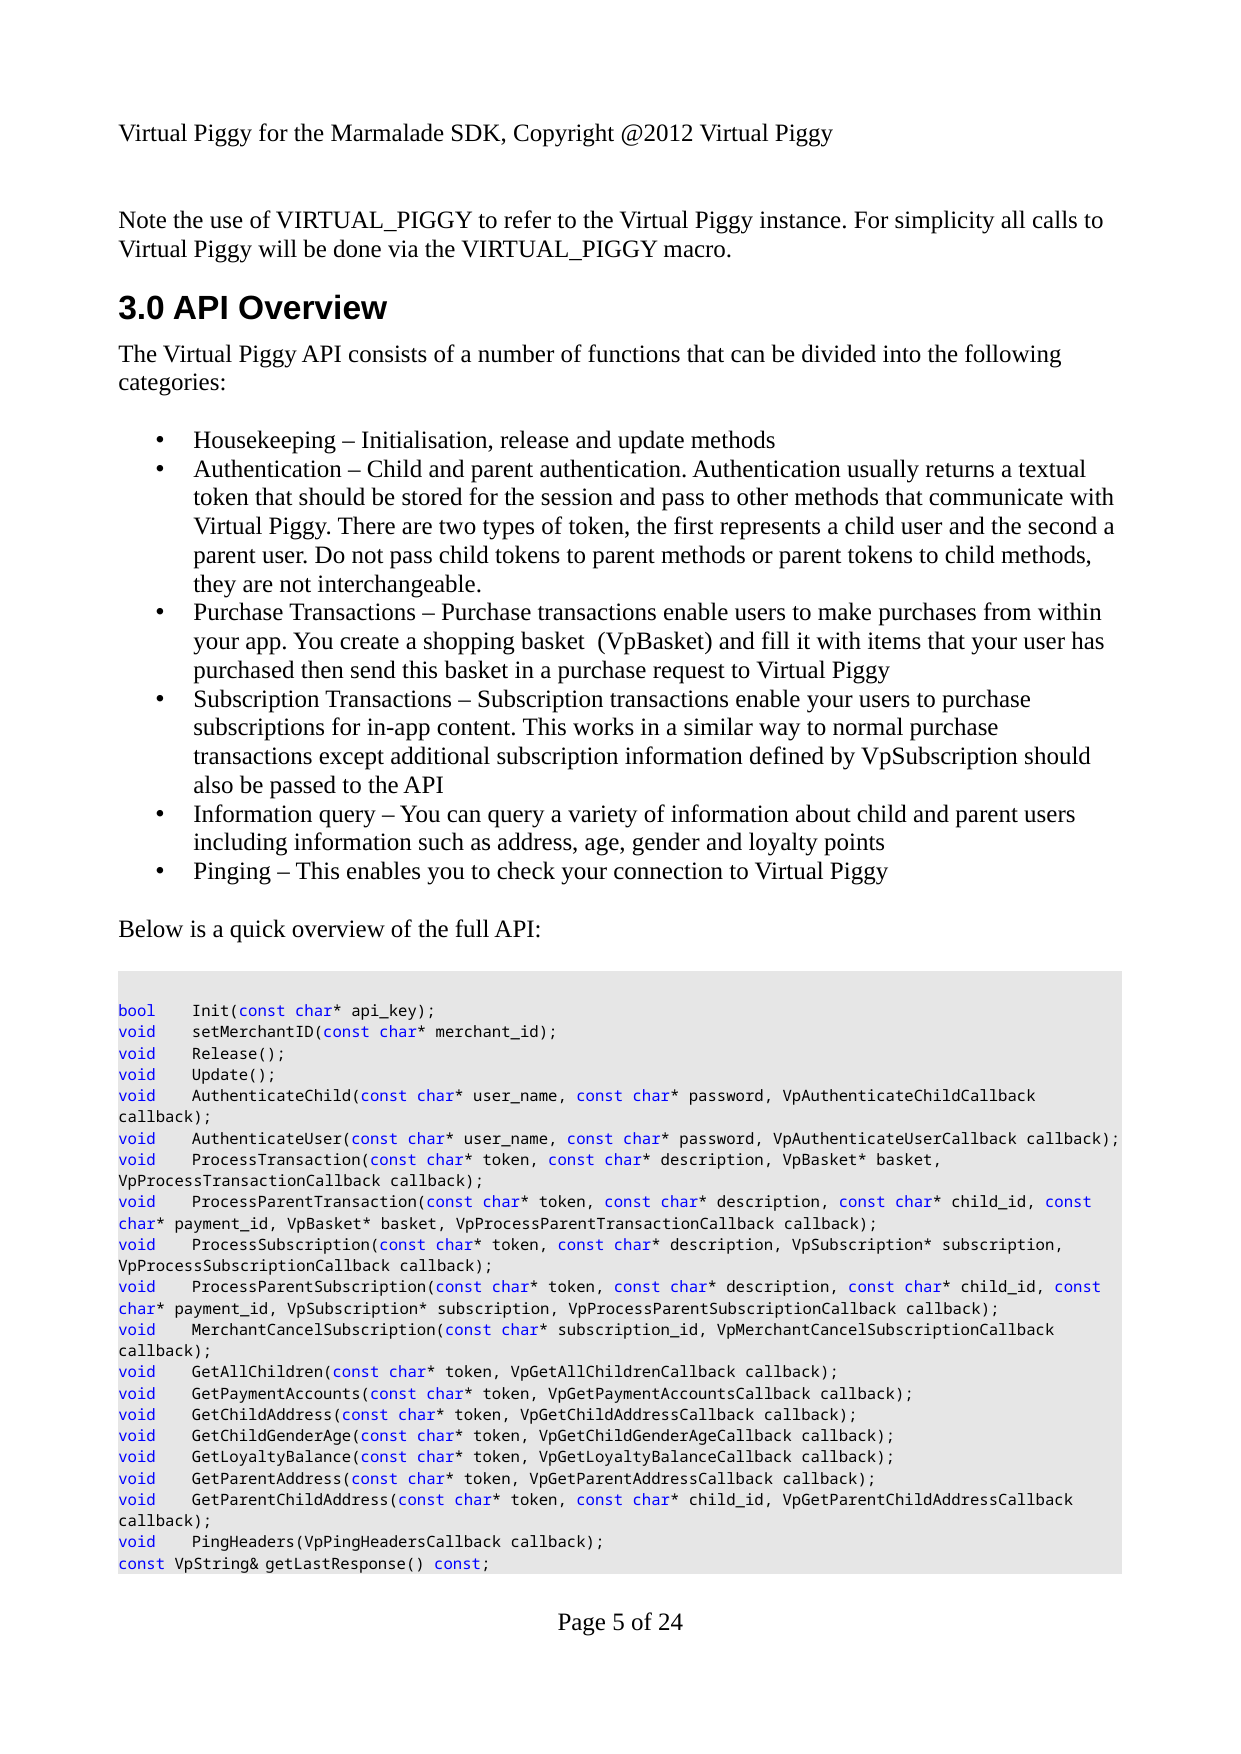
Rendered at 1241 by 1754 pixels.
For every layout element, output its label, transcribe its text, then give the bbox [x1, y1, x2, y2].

text Below is a quick overview of the full API: [118, 914, 1122, 942]
text void Update(); [118, 1064, 1122, 1085]
text void ProcessSubscription(const char* token, const char* description, VpSubscription* subscription, VpProcessSubscriptionCallback callback); [118, 1234, 1122, 1276]
text void GetParentAddress(const char* token, VpGetParentAddressCallback callback); [118, 1467, 1122, 1489]
text void ProcessTransaction(const char* token, const char* description, VpBasket* basket, VpProcessTransactionCallback callback); [118, 1149, 1122, 1191]
text void GetAllChildren(const char* token, VpGetAllChildrenCallback callback); [118, 1361, 1122, 1382]
text void Release(); [118, 1042, 1122, 1064]
text void GetChildAddress(const char* token, VpGetChildAddressCallback callback); [118, 1404, 1122, 1425]
text void ProcessParentSubscription(const char* token, const char* description, const char* child_id, const char* payment_id, VpSubscription* subscription, VpProcessParentSubscriptionCallback callback); [118, 1276, 1122, 1319]
text Note the use of VIRTUAL_PIGGY to refer to the Virtual Piggy instance. For simplicity all calls to Virtual Piggy will be done via the VIRTUAL_PIGGY macro. [118, 205, 1122, 263]
text const VpString& getLastResponse() const; [118, 1552, 1122, 1574]
text void ProcessParentTransaction(const char* token, const char* description, const char* child_id, const char* payment_id, VpBasket* basket, VpProcessParentTransactionCallback callback); [118, 1191, 1122, 1234]
text The Virtual Piggy API consists of a number of functions that can be divided into the following categories: [118, 339, 1122, 396]
list Subscription Transactions – Subscription transactions enable your users to purchase subscriptions for in-app content. This works in a similar way to normal purchase transactions except additional subscription information defined by VpSubscription should also be passed to the API [156, 684, 1122, 799]
text void AuthenticateChild(const char* user_name, const char* password, VpAuthenticateChildCallback callback); [118, 1085, 1122, 1127]
text void setMerchantID(const char* merchant_id); [118, 1021, 1122, 1042]
list Housekeeping – Initialisation, release and update methods [156, 425, 1122, 454]
text void GetPaymentAccounts(const char* token, VpGetPaymentAccountsCallback callback); [118, 1382, 1122, 1404]
list Purchase Transactions – Purchase transactions enable users to make purchases from within your app. You create a shopping basket (VpBasket) and fill it with items that your user has purchased then send this basket in a purchase request to Virtual Piggy [156, 597, 1122, 684]
list Pinging – This enables you to check your connection to Virtual Piggy [156, 856, 1122, 885]
text void GetParentChildAddress(const char* token, const char* child_id, VpGetParentChildAddressCallback callback); [118, 1489, 1122, 1531]
text void GetLoyaltyBalance(const char* token, VpGetLoyaltyBalanceCallback callback); [118, 1446, 1122, 1467]
text bool Init(const char* api_key); [118, 1000, 1122, 1021]
text void GetChildGenderAge(const char* token, VpGetChildGenderAgeCallback callback); [118, 1425, 1122, 1446]
list Information query – You can query a variety of information about child and parent users including information such as address, age, gender and loyalty points [156, 799, 1122, 856]
text void MerchantCancelSubscription(const char* subscription_id, VpMerchantCancelSubscriptionCallback callback); [118, 1319, 1122, 1361]
text void PingHeaders(VpPingHeadersCallback callback); [118, 1531, 1122, 1552]
text void AuthenticateUser(const char* user_name, const char* password, VpAuthenticateUserCallback callback); [118, 1127, 1122, 1149]
list Authentication – Child and parent authentication. Authentication usually returns a textual token that should be stored for the session and pass to other methods that communicate with Virtual Piggy. There are two types of token, the first represents a child user and the second a parent user. Do not pass child tokens to parent methods or parent tokens to child methods, they are not interchangeable. [156, 454, 1122, 597]
subtitle 3.0 API Overview [118, 288, 1122, 326]
